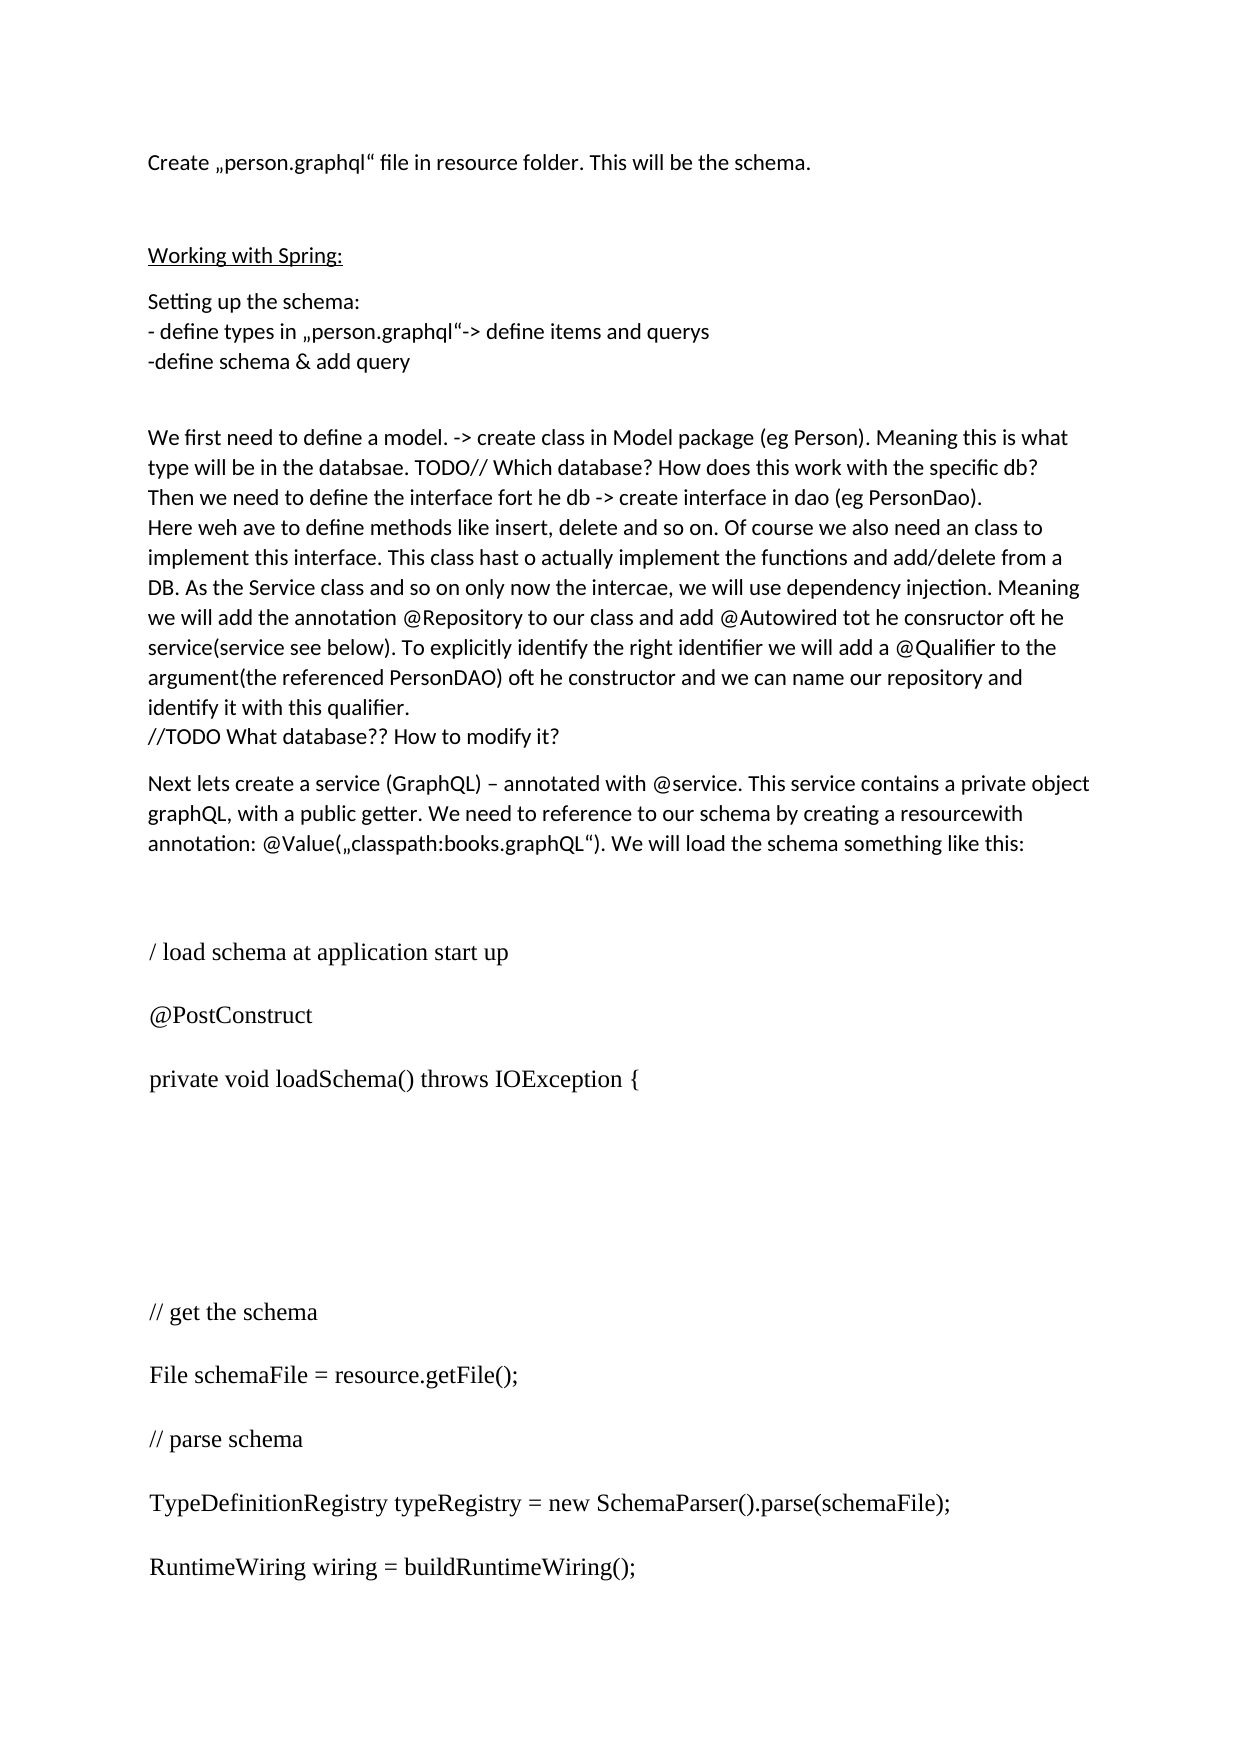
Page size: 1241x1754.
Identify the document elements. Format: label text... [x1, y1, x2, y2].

table_cell [148, 1582, 644, 1614]
table_cell [148, 1518, 959, 1550]
table_cell [148, 1391, 527, 1423]
table_cell [148, 1158, 158, 1186]
text Next lets create a service (GraphQL) – annotated with @service. This service contains a private object graphQL, with a public getter. We need to reference to our schema by creating a resourcewith annotation: @Value(„classpath:books.graphQL“). We will load the schema something like this: [148, 769, 1093, 917]
table_header private void loadSchema() throws IOException { [148, 1063, 649, 1094]
table_cell [148, 1268, 158, 1295]
text Setting up the schema: - define types in „person.graphql“-> define items and querys -define schema & add query [148, 287, 1093, 405]
table_header [148, 1186, 158, 1236]
text We first need to define a model. -> create class in Model package (eg Person). Meaning this is what type will be in the databsae. TODO// Which database? How does this work with the specific db? Then we need to define the interface fort he db -> create interface in dao (eg PersonDao). Here weh ave to define methods like insert, delete and so on. Of course we also need an class to implement this interface. This class hast o actually implement the functions and add/delete from a DB. As the Service class and so on only now the intercae, we will use dependency injection. Meaning we will add the annotation @Repository to our class and add @Autowired tot he consructor oft he service(service see below). To explicitly identify the right identifier we will add a @Qualifier to the argument(the referenced PersonDAO) oft he constructor and we can name our repository and identify it with this qualifier. //TODO What database?? How to modify it? [148, 423, 1093, 751]
table_header File schemaFile = resource.getFile(); [148, 1359, 527, 1391]
table_header @PostConstruct [148, 999, 320, 1031]
table_header / load schema at application start up [148, 935, 517, 967]
text Working with Spring: [148, 241, 1093, 269]
table_cell [148, 1455, 311, 1486]
table_cell [148, 1031, 320, 1063]
table_cell [148, 967, 517, 999]
table_cell [148, 1327, 326, 1359]
text Create „person.graphql“ file in resource folder. This will be the schema. [148, 148, 1093, 176]
table_header // parse schema [148, 1423, 311, 1454]
table_header RuntimeWiring wiring = buildRuntimeWiring(); [148, 1550, 644, 1582]
table_header [148, 1126, 158, 1158]
table_header // get the schema [148, 1295, 326, 1327]
table_header [148, 1236, 158, 1268]
table_cell [148, 1095, 649, 1126]
table_header TypeDefinitionRegistry typeRegistry = new SchemaParser().parse(schemaFile); [148, 1486, 959, 1518]
